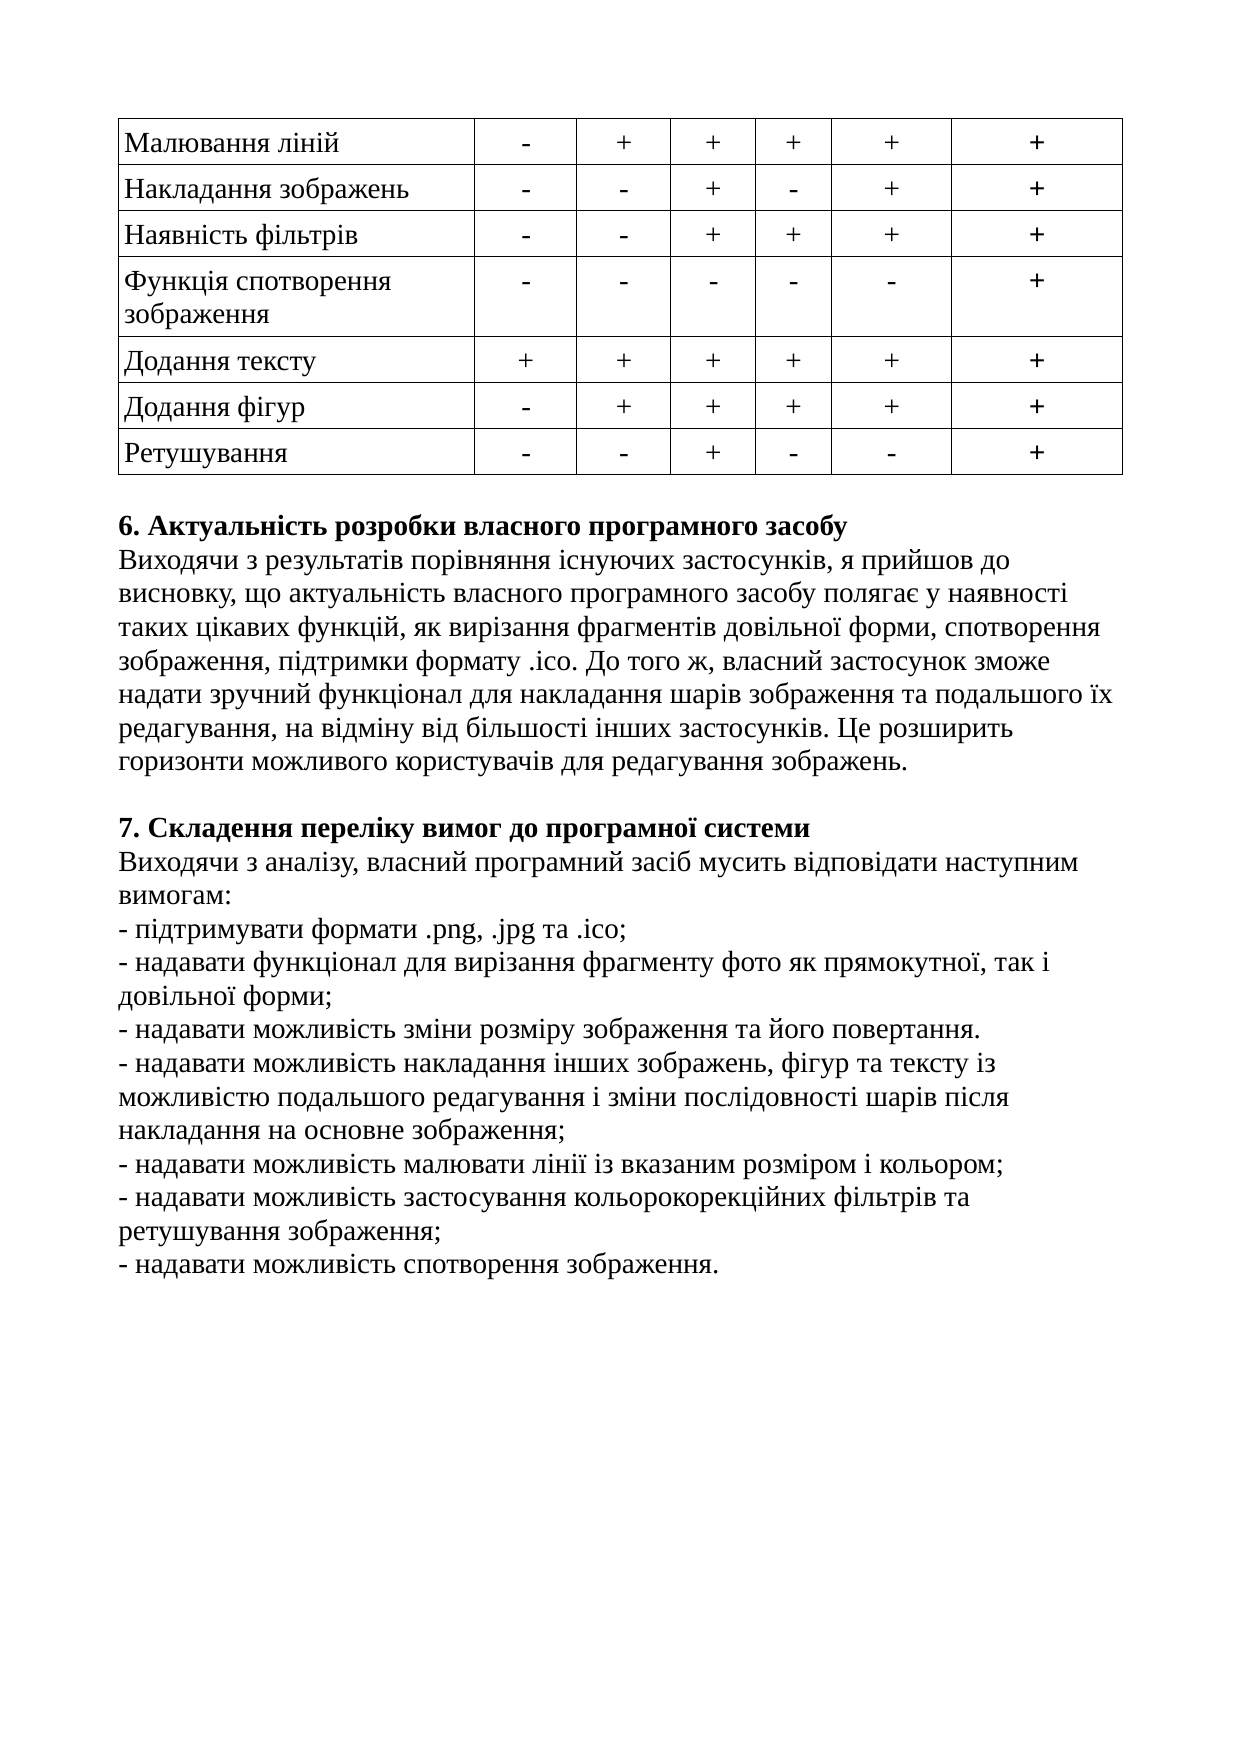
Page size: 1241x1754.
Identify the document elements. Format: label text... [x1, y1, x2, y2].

table_cell - [475, 119, 576, 164]
table_cell - [475, 165, 576, 210]
table_cell - [475, 257, 576, 336]
text - надавати можливість застосування кольорокорекційних фільтрів та ретушування зображення; [118, 1179, 1122, 1246]
table_cell + [577, 383, 670, 428]
text 7. Складення переліку вимог до програмної системи [118, 810, 1122, 844]
text - надавати можливість зміни розміру зображення та його повертання. [118, 1012, 1122, 1045]
table_cell - [475, 383, 576, 428]
table_cell + [671, 337, 755, 382]
table_cell Ретушування [119, 429, 474, 474]
text - підтримувати формати .png, .jpg та .ico; [118, 911, 1122, 944]
table_cell + [671, 165, 755, 210]
table_cell Додання фігур [119, 383, 474, 428]
table_cell + [756, 211, 831, 256]
table_cell - [475, 211, 576, 256]
table_cell + [756, 337, 831, 382]
text - надавати можливість спотворення зображення. [118, 1246, 1122, 1280]
table_cell + [756, 383, 831, 428]
table_cell + [952, 119, 1122, 164]
table_cell + [671, 211, 755, 256]
table_cell - [577, 211, 670, 256]
table_cell - [577, 165, 670, 210]
table_cell + [952, 257, 1122, 336]
table_cell + [832, 165, 951, 210]
table_cell - [756, 165, 831, 210]
table_cell Малювання ліній [119, 119, 474, 164]
table_cell + [832, 119, 951, 164]
table_cell - [756, 257, 831, 336]
table_cell - [756, 429, 831, 474]
table_cell Додання тексту [119, 337, 474, 382]
table_cell - [475, 429, 576, 474]
table_cell + [832, 337, 951, 382]
text Виходячи з результатів порівняння існуючих застосунків, я прийшов до висновку, що актуальність власного програмного засобу полягає у наявності таких цікавих функцій, як вирізання фрагментів довільної форми, спотворення зображення, підтримки формату .ico. До того ж, власний застосунок зможе надати зручний функціонал для накладання шарів зображення та подальшого їх редагування, на відміну від більшості інших застосунків. Це розширить горизонти можливого користувачів для редагування зображень. [118, 542, 1122, 777]
table_cell + [952, 337, 1122, 382]
table_cell + [832, 383, 951, 428]
text Виходячи з аналізу, власний програмний засіб мусить відповідати наступним вимогам: [118, 844, 1122, 911]
table_cell + [671, 429, 755, 474]
table_cell + [952, 211, 1122, 256]
table_cell - [577, 429, 670, 474]
table_cell + [952, 165, 1122, 210]
table_cell - [832, 429, 951, 474]
table_cell + [756, 119, 831, 164]
text - надавати функціонал для вирізання фрагменту фото як прямокутної, так і довільної форми; [118, 944, 1122, 1012]
table_cell + [671, 119, 755, 164]
table_cell - [832, 257, 951, 336]
table_cell + [475, 337, 576, 382]
table_cell Наявність фільтрів [119, 211, 474, 256]
table_cell Функція спотворення зображення [119, 257, 474, 336]
text - надавати можливість накладання інших зображень, фігур та тексту із можливістю подальшого редагування і зміни послідовності шарів після накладання на основне зображення; [118, 1045, 1122, 1146]
table_cell + [952, 383, 1122, 428]
table_cell + [832, 211, 951, 256]
table_cell - [577, 257, 670, 336]
table_cell Накладання зображень [119, 165, 474, 210]
text - надавати можливість малювати лінії із вказаним розміром і кольором; [118, 1146, 1122, 1179]
table_cell + [577, 119, 670, 164]
table_cell + [577, 337, 670, 382]
table_cell - [671, 257, 755, 336]
table_cell + [671, 383, 755, 428]
text 6. Актуальність розробки власного програмного засобу [118, 508, 1122, 542]
table_cell + [952, 429, 1122, 474]
